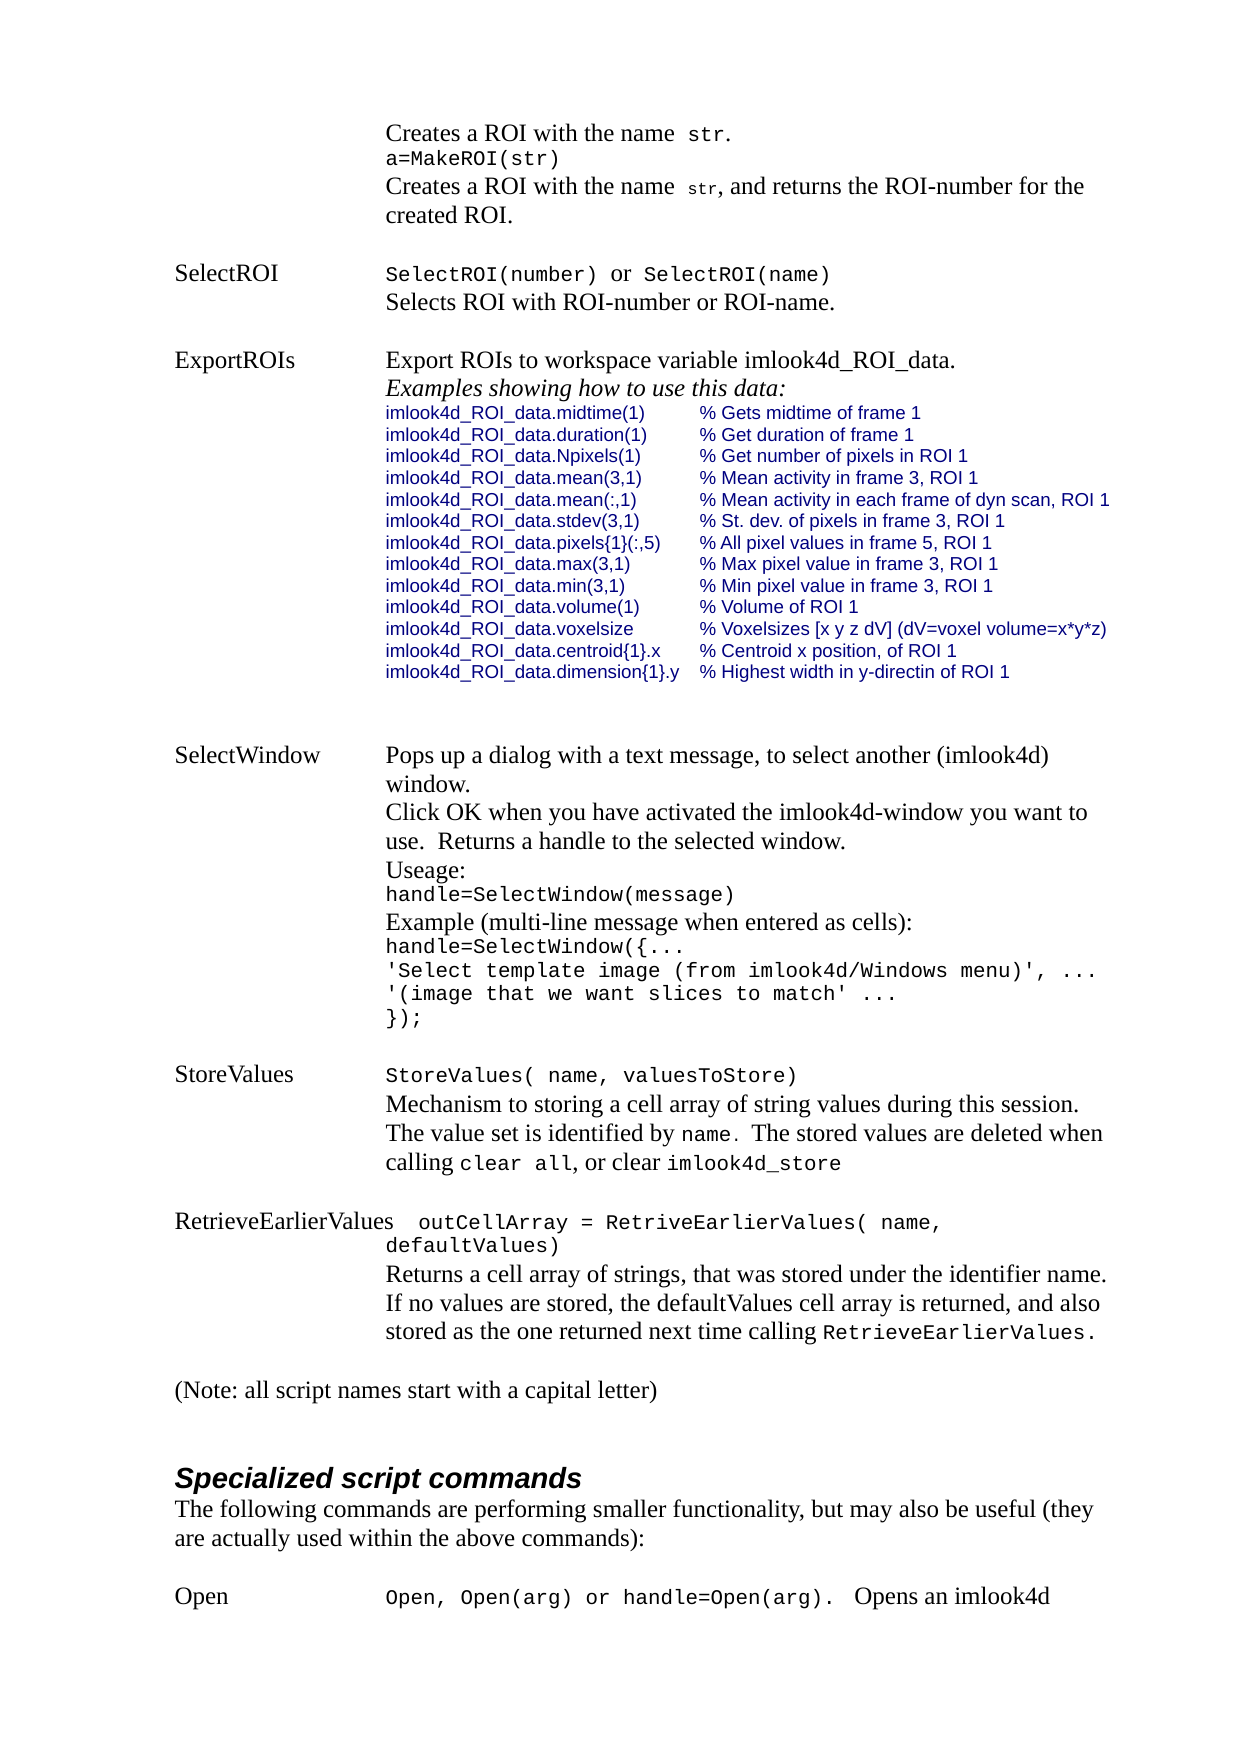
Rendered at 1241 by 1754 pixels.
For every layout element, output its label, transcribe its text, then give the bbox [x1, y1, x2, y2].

text StoreValues StoreValues( name, valuesToStore) Mechanism to storing a cell array of string values during this session. The value set is identified by name. The stored values are deleted when calling clear all, or clear imlook4d_store [174, 1059, 1122, 1177]
text SelectROI SelectROI(number) or SelectROI(name) Selects ROI with ROI-number or ROI-name. [174, 258, 1122, 316]
text Specialized script commands [174, 1461, 1122, 1494]
text RetrieveEarlierValues outCellArray = RetriveEarlierValues( name, defaultValues) Returns a cell array of strings, that was stored under the identifier name. If no values are stored, the defaultValues cell array is returned, and also stored as the one returned next time calling RetrieveEarlierValues. [174, 1206, 1122, 1346]
text Creates a ROI with the name str. a=MakeROI(str) Creates a ROI with the name str, and returns the ROI-number for the created ROI. [174, 118, 1122, 229]
text SelectWindow Pops up a dialog with a text message, to select another (imlook4d) window. Click OK when you have activated the imlook4d-window you want to use. Returns a handle to the selected window. Useage: handle=SelectWindow(message) Example (multi-line message when entered as cells): handle=SelectWindow({... 'Select template image (from imlook4d/Windows menu)', ... '(image that we want slices to match' ... }); [174, 740, 1122, 1031]
text ExportROIs Export ROIs to workspace variable imlook4d_ROI_data. Examples showing how to use this data: imlook4d_ROI_data.midtime(1) % Gets midtime of frame 1 imlook4d_ROI_data.duration(1) % Get duration of frame 1 imlook4d_ROI_data.Npixels(1) % Get number of pixels in ROI 1 imlook4d_ROI_data.mean(3,1) % Mean activity in frame 3, ROI 1 imlook4d_ROI_data.mean(:,1) % Mean activity in each frame of dyn scan, ROI 1 imlook4d_ROI_data.stdev(3,1) % St. dev. of pixels in frame 3, ROI 1 imlook4d_ROI_data.pixels{1}(:,5) % All pixel values in frame 5, ROI 1 imlook4d_ROI_data.max(3,1) % Max pixel value in frame 3, ROI 1 imlook4d_ROI_data.min(3,1) % Min pixel value in frame 3, ROI 1 imlook4d_ROI_data.volume(1) % Volume of ROI 1 imlook4d_ROI_data.voxelsize % Voxelsizes [x y z dV] (dV=voxel volume=x*y*z) imlook4d_ROI_data.centroid{1}.x % Centroid x position, of ROI 1 imlook4d_ROI_data.dimension{1}.y % Highest width in y-directin of ROI 1 [174, 345, 1122, 711]
text Open Open, Open(arg) or handle=Open(arg). Opens an imlook4d [174, 1581, 1122, 1610]
text The following commands are performing smaller functionality, but may also be useful (they are actually used within the above commands): [174, 1494, 1122, 1552]
text (Note: all script names start with a capital letter) [174, 1375, 1122, 1403]
